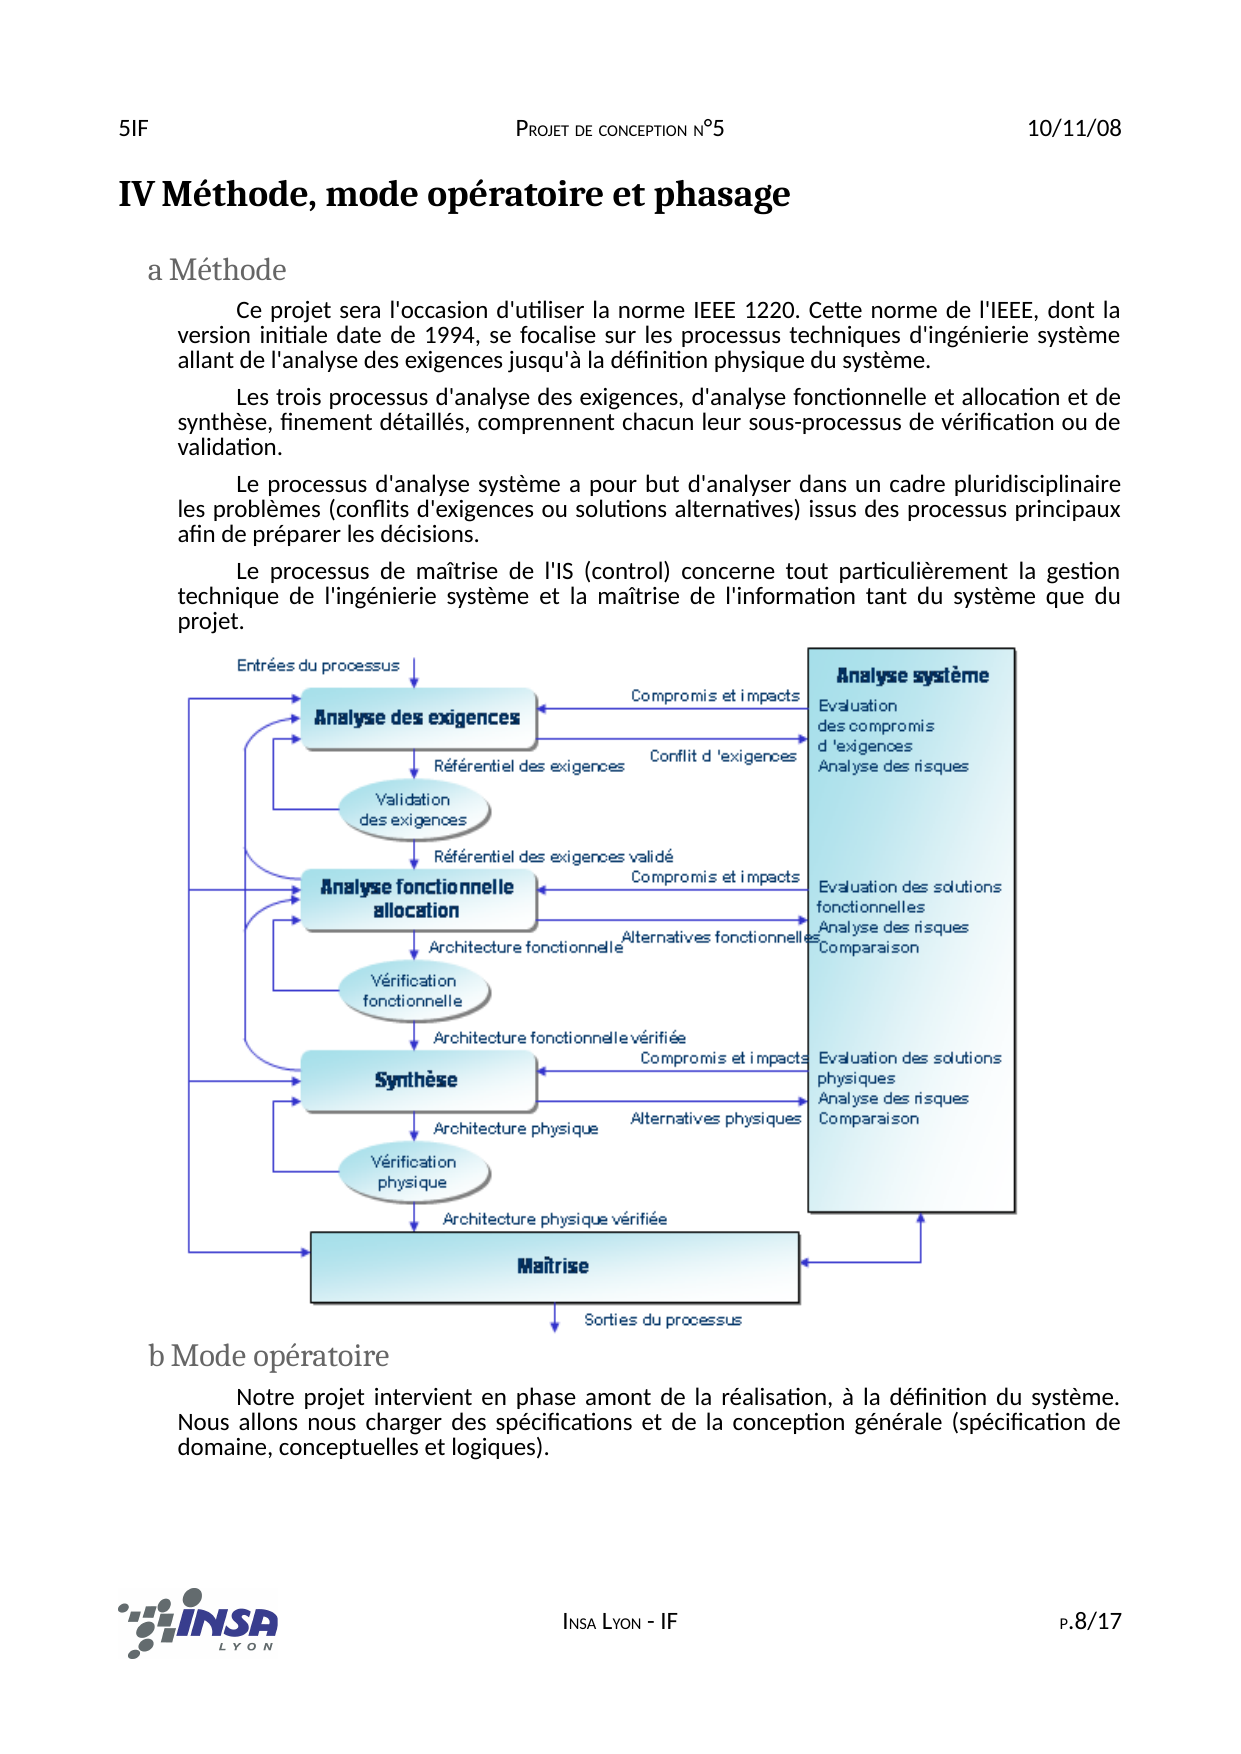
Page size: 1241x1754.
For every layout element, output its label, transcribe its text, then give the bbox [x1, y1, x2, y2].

text Notre projet intervient en phase amont de la réalisation, à la définition du système. Nous allons nous charger des spécifications et de la conception générale (spécification de domaine, conceptuelles et logiques). [177, 1386, 1122, 1461]
subtitle Méthode [118, 251, 1122, 288]
picture [146, 635, 1094, 1338]
text Le processus d'analyse système a pour but d'analyser dans un cadre pluridisciplinaire les problèmes (conflits d'exigences ou solutions alternatives) issus des processus principaux afin de préparer les décisions. [177, 474, 1122, 549]
text Le processus de maîtrise de l'IS (control) concerne tout particulièrement la gestion technique de l'ingénierie système et la maîtrise de l'information tant du système que du projet. [177, 560, 1122, 635]
text Les trois processus d'analyse des exigences, d'analyse fonctionnelle et allocation et de synthèse, finement détaillés, comprennent chacun leur sous-processus de vérification ou de validation. [177, 387, 1122, 462]
subtitle Mode opératoire [118, 671, 1122, 1375]
subtitle Méthode, mode opératoire et phasage [118, 173, 1122, 216]
picture [118, 1588, 278, 1659]
text Ce projet sera l'occasion d'utiliser la norme IEEE 1220. Cette norme de l'IEEE, dont la version initiale date de 1994, se focalise sur les processus techniques d'ingénierie système allant de l'analyse des exigences jusqu'à la définition physique du système. [177, 300, 1122, 375]
